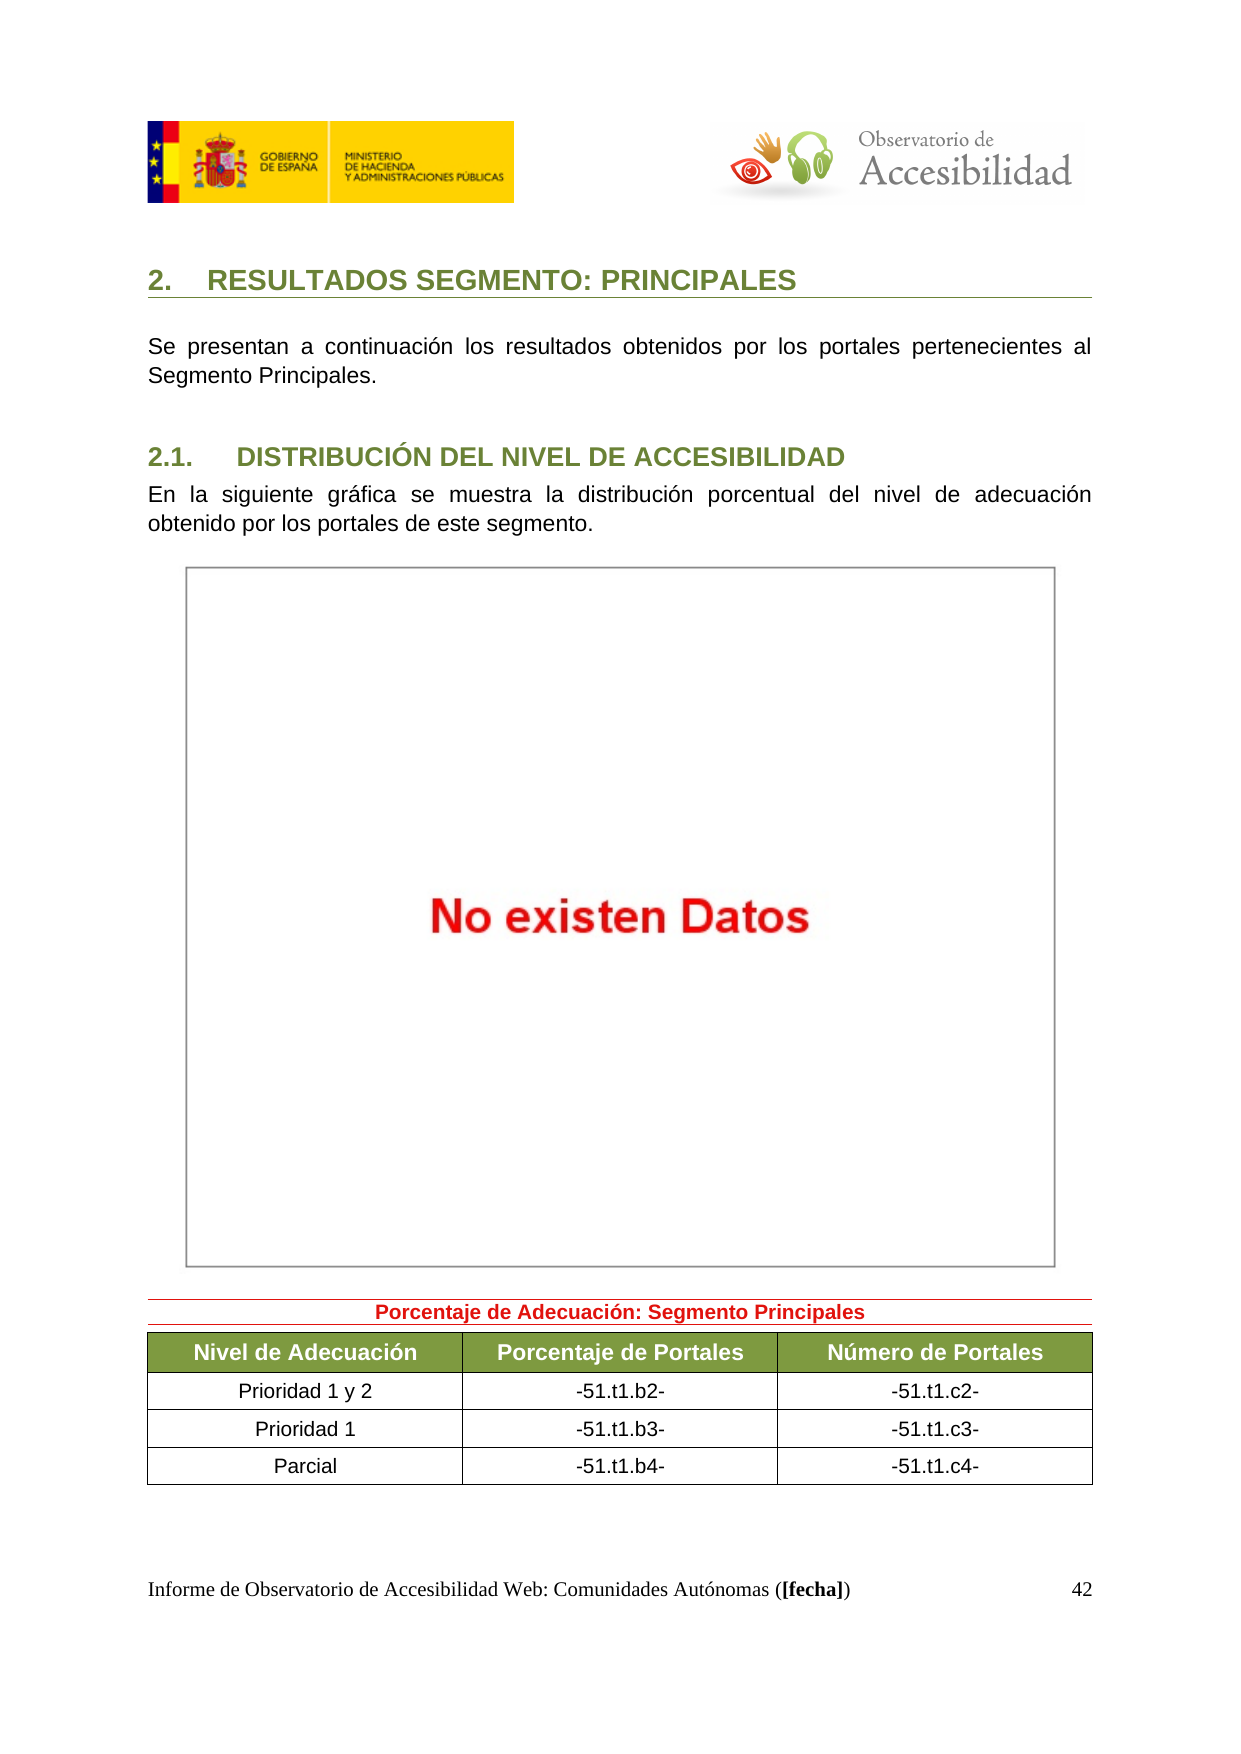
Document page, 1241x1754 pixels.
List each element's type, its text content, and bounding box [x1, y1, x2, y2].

table_header Porcentaje de Portales [463, 1333, 777, 1372]
table_cell Parcial [148, 1448, 462, 1484]
list Distribución del nivel de accesibilidad [148, 441, 1092, 472]
text En la siguiente gráfica se muestra la distribución porcentual del nivel de adecuación obtenido por los portales de este segmento. [148, 481, 1092, 537]
table_cell -51.t1.c4- [778, 1448, 1092, 1484]
table_cell -51.t1.c2- [778, 1373, 1092, 1409]
table_cell -51.t1.b4- [463, 1448, 777, 1484]
table_header Nivel de Adecuación [148, 1333, 462, 1372]
table_cell -51.t1.b3- [463, 1410, 777, 1447]
table_header Número de Portales [778, 1333, 1092, 1372]
table_cell Prioridad 1 y 2 [148, 1373, 462, 1409]
picture [147, 121, 514, 203]
list Resultados Segmento: Principales [148, 263, 1092, 297]
table_cell Prioridad 1 [148, 1410, 462, 1447]
text Porcentaje de Adecuación: Segmento Principales [148, 1300, 1092, 1324]
table_cell -51.t1.c3- [778, 1410, 1092, 1447]
picture [178, 564, 1062, 1274]
text Se presentan a continuación los resultados obtenidos por los portales pertenecientes al Segmento Principales. [148, 333, 1092, 388]
picture [710, 122, 1086, 205]
table_cell -51.t1.b2- [463, 1373, 777, 1409]
